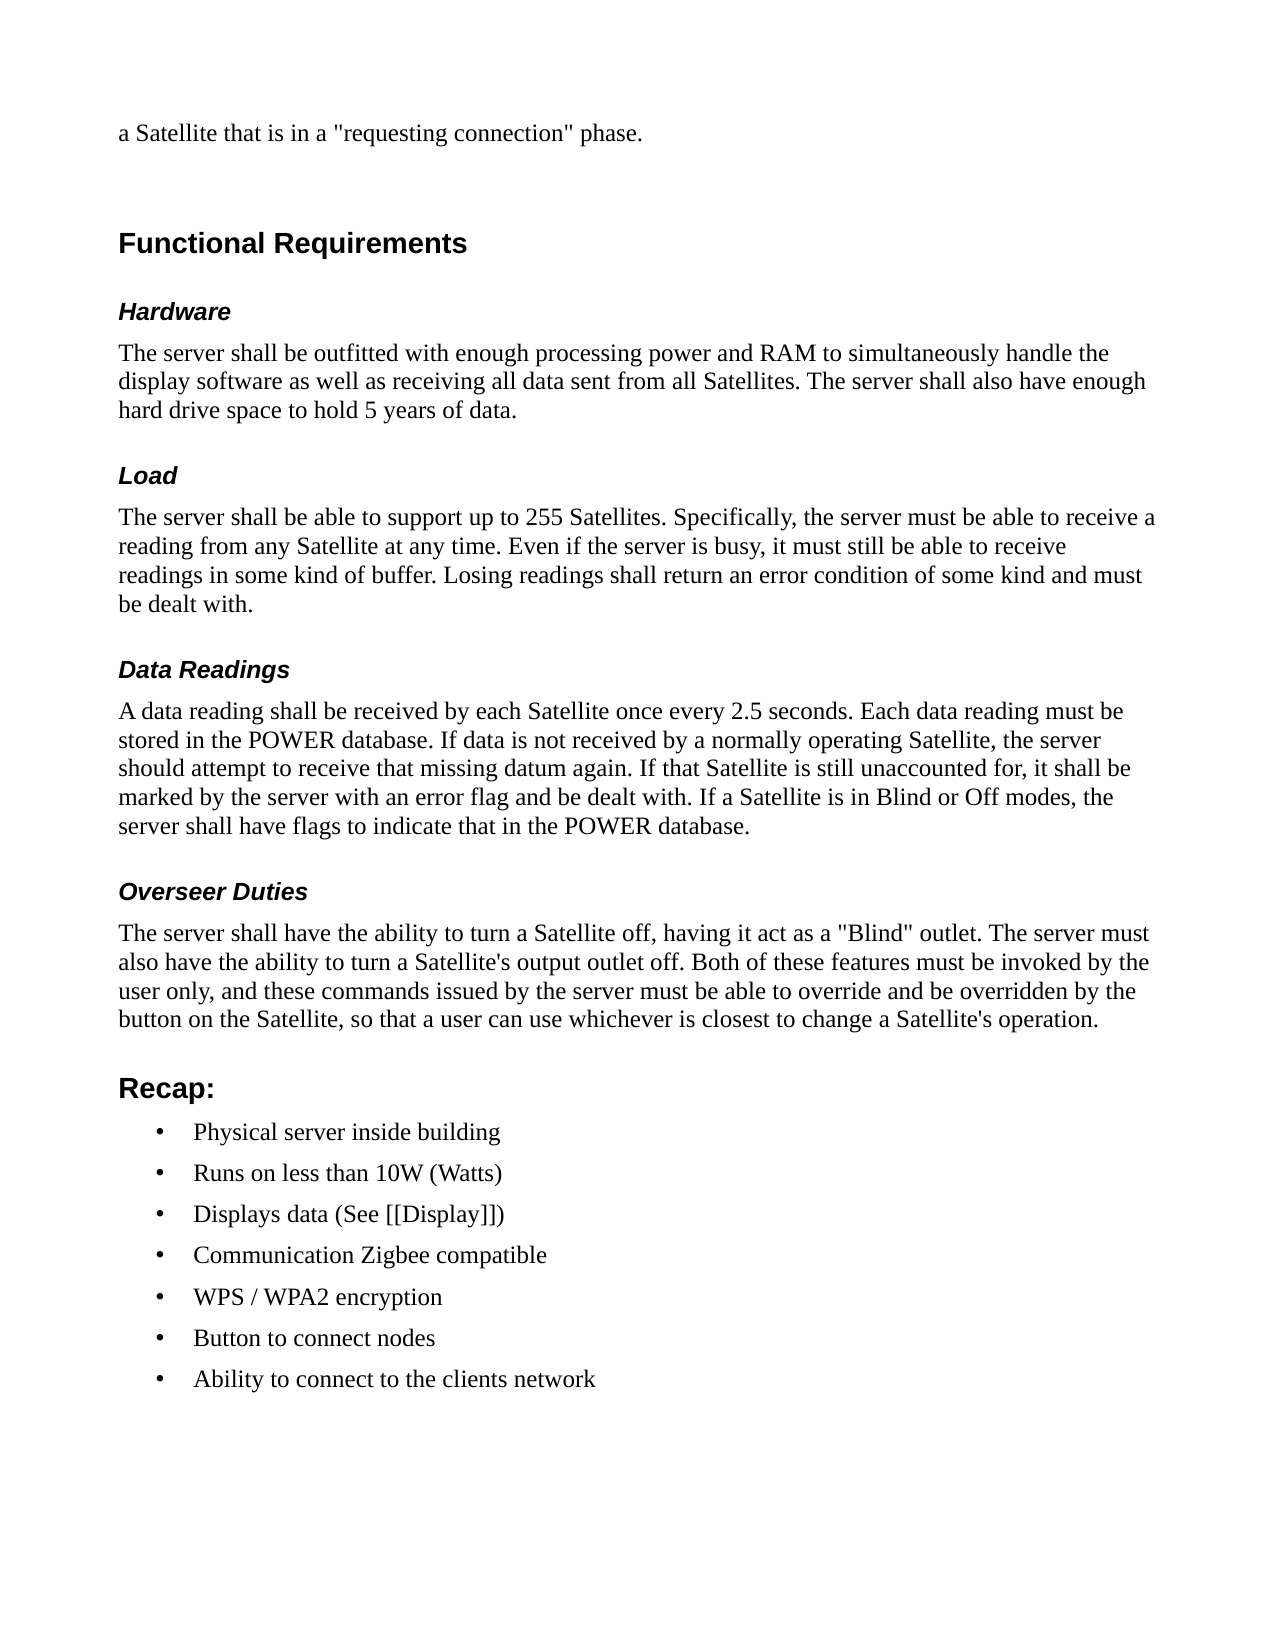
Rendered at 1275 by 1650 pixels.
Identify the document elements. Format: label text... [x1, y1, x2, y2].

text The server shall have the ability to turn a Satellite off, having it act as a "Blind" outlet. The server must also have the ability to turn a Satellite's output outlet off. Both of these features must be invoked by the user only, and these commands issued by the server must be able to override and be overridden by the button on the Satellite, so that a user can use whichever is closest to change a Satellite's operation. [118, 918, 1157, 1033]
subtitle Recap: [118, 1071, 1157, 1104]
list Runs on less than 10W (Watts) [156, 1158, 1157, 1187]
list Physical server inside building [156, 1117, 1157, 1146]
text The server shall be outfitted with enough processing power and RAM to simultaneously handle the display software as well as receiving all data sent from all Satellites. The server shall also have enough hard drive space to hold 5 years of data. [118, 338, 1157, 424]
list WPS / WPA2 encryption [156, 1282, 1157, 1311]
subtitle Load [118, 461, 1157, 490]
list Displays data (See [[Display]]) [156, 1199, 1157, 1228]
text a Satellite that is in a "requesting connection" phase. [118, 118, 1157, 147]
subtitle Hardware [118, 297, 1157, 325]
subtitle Functional Requirements [118, 226, 1157, 259]
subtitle Data Readings [118, 655, 1157, 683]
subtitle Overseer Duties [118, 877, 1157, 906]
text A data reading shall be received by each Satellite once every 2.5 seconds. Each data reading must be stored in the POWER database. If data is not received by a normally operating Satellite, the server should attempt to receive that missing datum again. If that Satellite is still unaccounted for, it shall be marked by the server with an error flag and be dealt with. If a Satellite is in Blind or Off modes, the server shall have flags to indicate that in the POWER database. [118, 696, 1157, 840]
list Ability to connect to the clients network [156, 1364, 1157, 1393]
list Button to connect nodes [156, 1323, 1157, 1352]
text The server shall be able to support up to 255 Satellites. Specifically, the server must be able to receive a reading from any Satellite at any time. Even if the server is busy, it must still be able to receive readings in some kind of buffer. Losing readings shall return an error condition of some kind and must be dealt with. [118, 502, 1157, 617]
list Communication Zigbee compatible [156, 1241, 1157, 1269]
